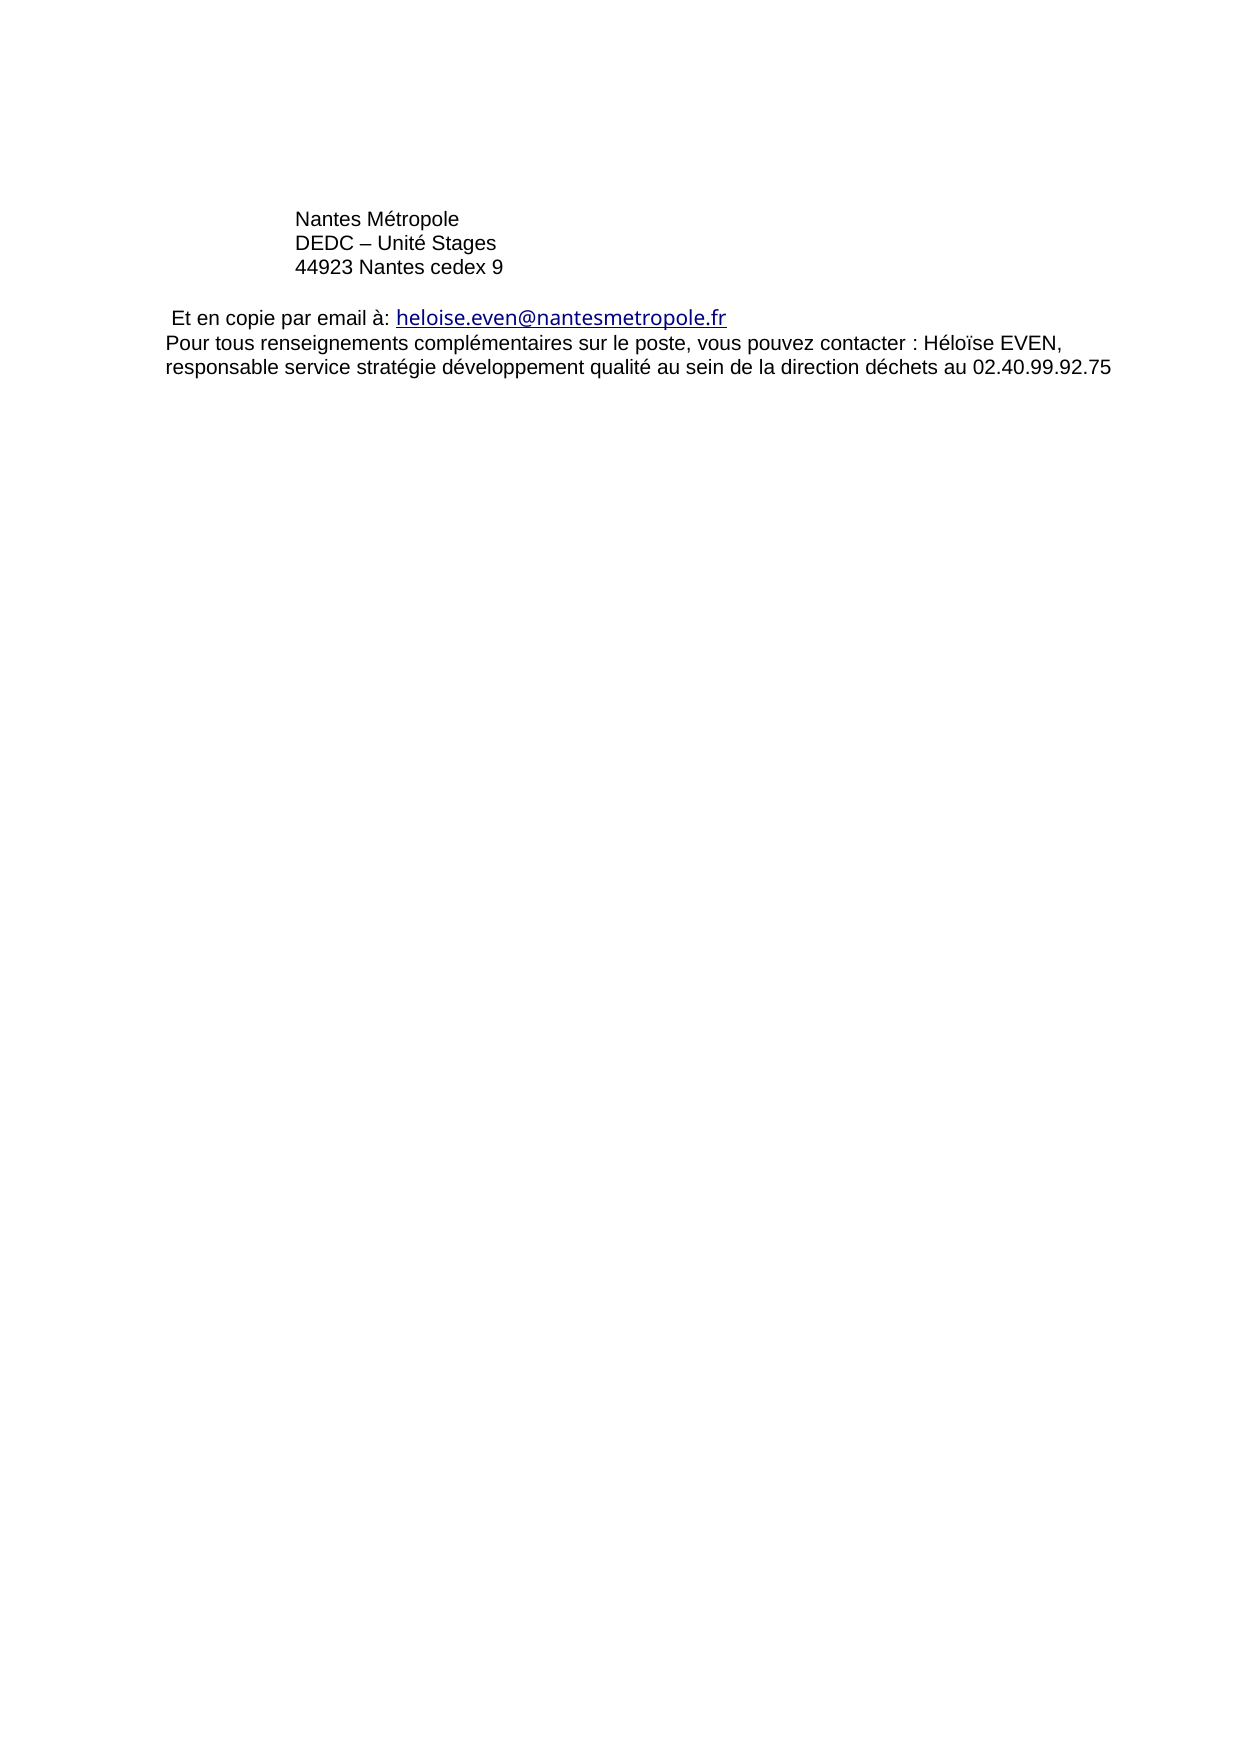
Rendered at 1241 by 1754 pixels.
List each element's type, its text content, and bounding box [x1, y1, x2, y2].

text Pour tous renseignements complémentaires sur le poste, vous pouvez contacter : Héloïse EVEN, responsable service stratégie développement qualité au sein de la direction déchets au 02.40.99.92.75 [165, 331, 1169, 379]
text Et en copie par email à: heloise.even@nantesmetropole.fr [165, 303, 1169, 331]
text DEDC – Unité Stages [283, 231, 1169, 255]
text 44923 Nantes cedex 9 [283, 255, 1169, 279]
text Nantes Métropole [283, 207, 1169, 231]
